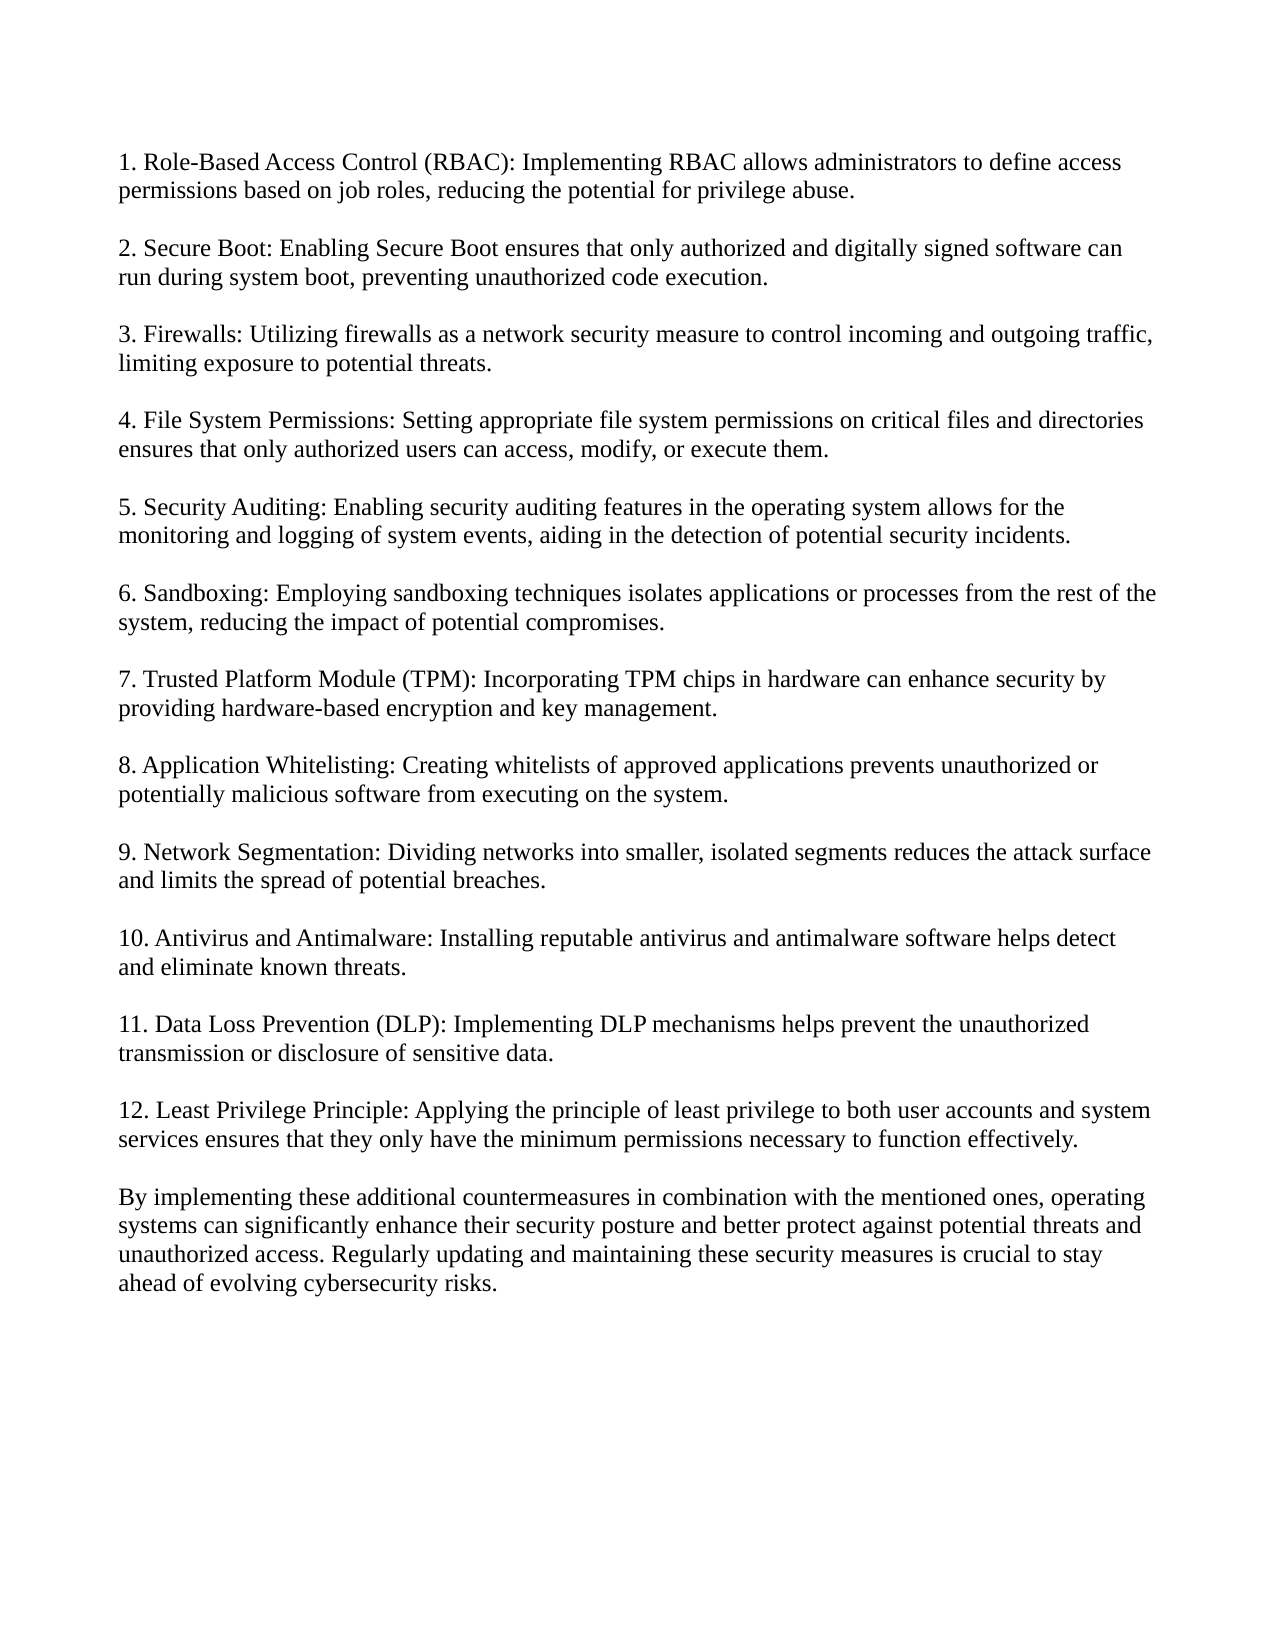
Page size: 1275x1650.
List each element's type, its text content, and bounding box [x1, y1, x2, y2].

text 8. Application Whitelisting: Creating whitelists of approved applications prevents unauthorized or potentially malicious software from executing on the system. [118, 751, 1157, 808]
text 5. Security Auditing: Enabling security auditing features in the operating system allows for the monitoring and logging of system events, aiding in the detection of potential security incidents. [118, 492, 1157, 549]
text 6. Sandboxing: Employing sandboxing techniques isolates applications or processes from the rest of the system, reducing the impact of potential compromises. [118, 578, 1157, 636]
text 10. Antivirus and Antimalware: Installing reputable antivirus and antimalware software helps detect and eliminate known threats. [118, 923, 1157, 981]
text By implementing these additional countermeasures in combination with the mentioned ones, operating systems can significantly enhance their security posture and better protect against potential threats and unauthorized access. Regularly updating and maintaining these security measures is crucial to stay ahead of evolving cybersecurity risks. [118, 1182, 1157, 1297]
text 4. File System Permissions: Setting appropriate file system permissions on critical files and directories ensures that only authorized users can access, modify, or execute them. [118, 406, 1157, 463]
text 7. Trusted Platform Module (TPM): Incorporating TPM chips in hardware can enhance security by providing hardware-based encryption and key management. [118, 664, 1157, 722]
text 9. Network Segmentation: Dividing networks into smaller, isolated segments reduces the attack surface and limits the spread of potential breaches. [118, 837, 1157, 894]
text 3. Firewalls: Utilizing firewalls as a network security measure to control incoming and outgoing traffic, limiting exposure to potential threats. [118, 319, 1157, 377]
text 2. Secure Boot: Enabling Secure Boot ensures that only authorized and digitally signed software can run during system boot, preventing unauthorized code execution. [118, 233, 1157, 291]
text 11. Data Loss Prevention (DLP): Implementing DLP mechanisms helps prevent the unauthorized transmission or disclosure of sensitive data. [118, 1009, 1157, 1067]
text 1. Role-Based Access Control (RBAC): Implementing RBAC allows administrators to define access permissions based on job roles, reducing the potential for privilege abuse. [118, 147, 1157, 204]
text 12. Least Privilege Principle: Applying the principle of least privilege to both user accounts and system services ensures that they only have the minimum permissions necessary to function effectively. [118, 1096, 1157, 1153]
